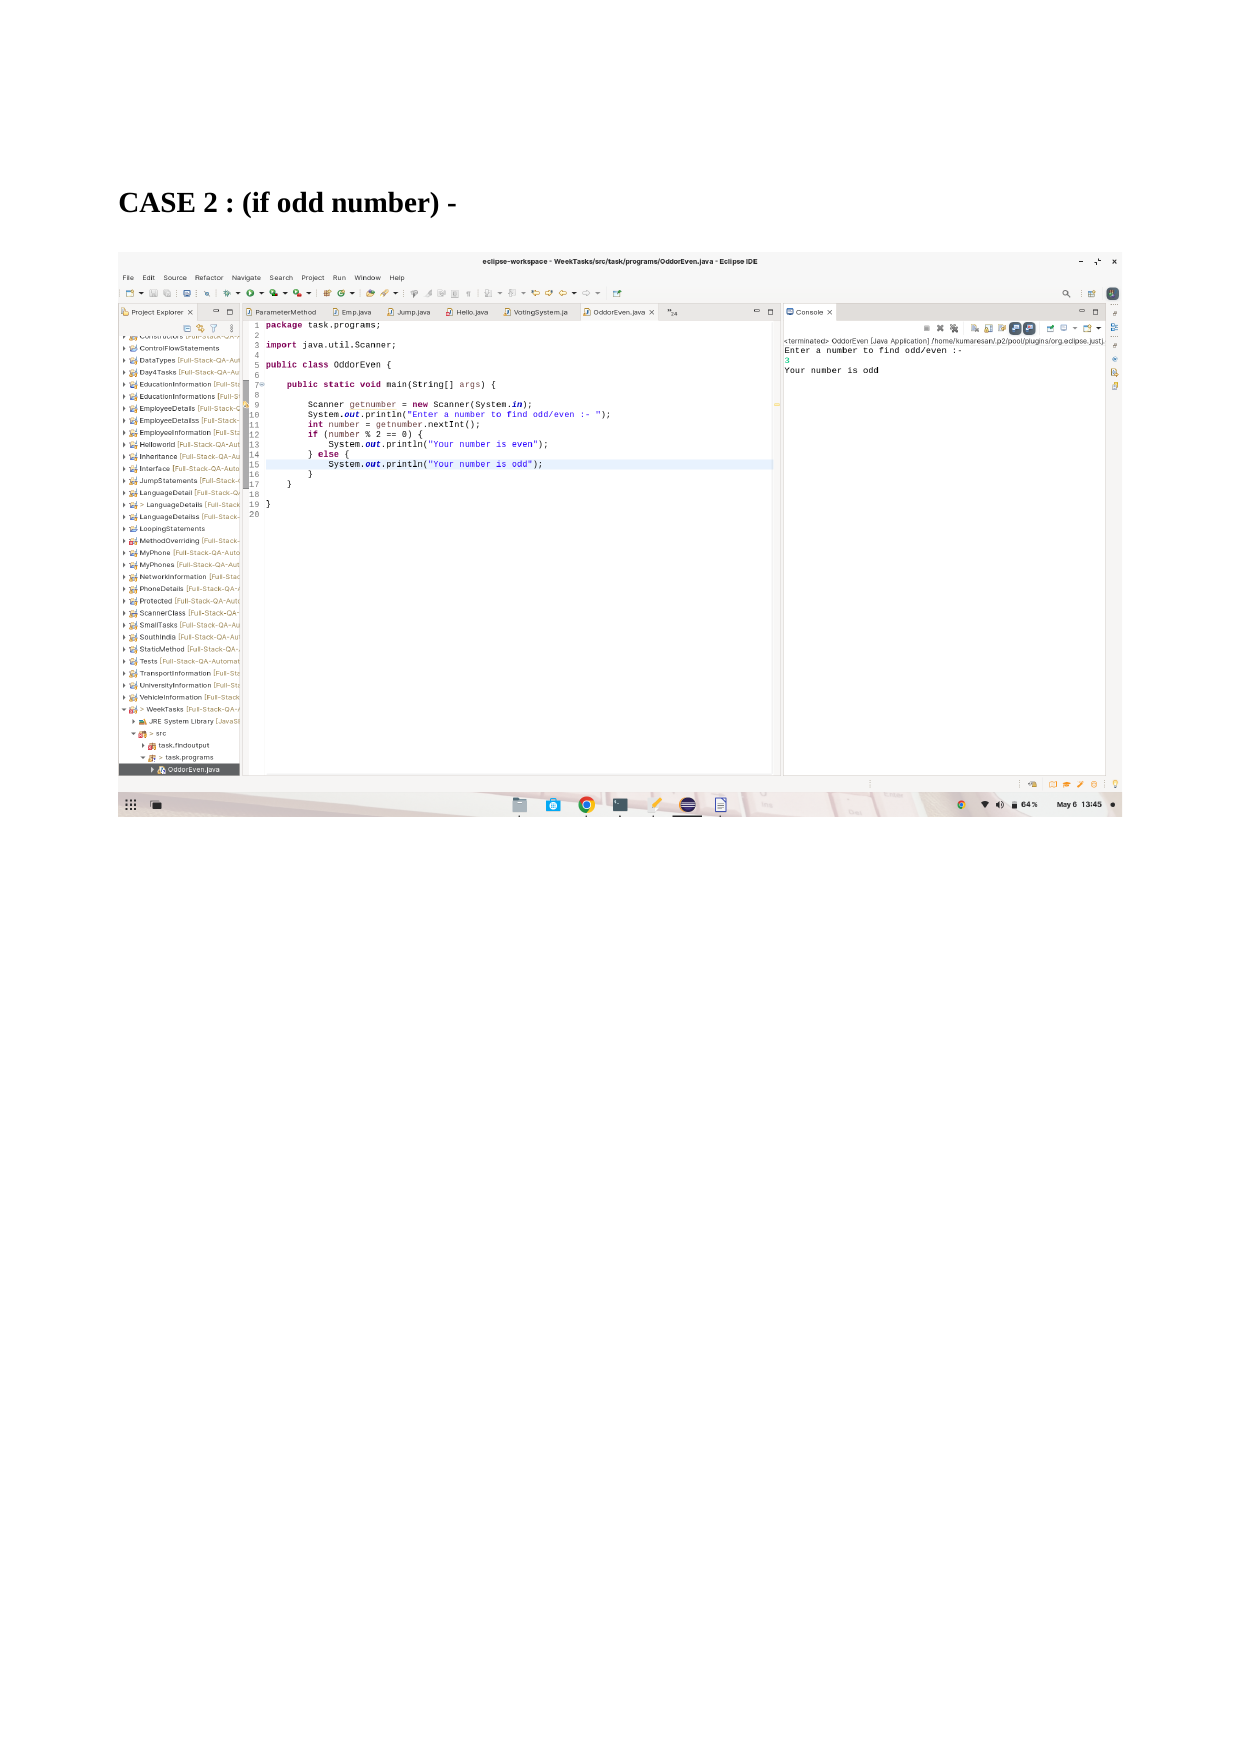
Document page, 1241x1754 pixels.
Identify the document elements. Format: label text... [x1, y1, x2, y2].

text CASE 2 : (if odd number) - [118, 185, 1122, 219]
picture [118, 252, 1123, 817]
